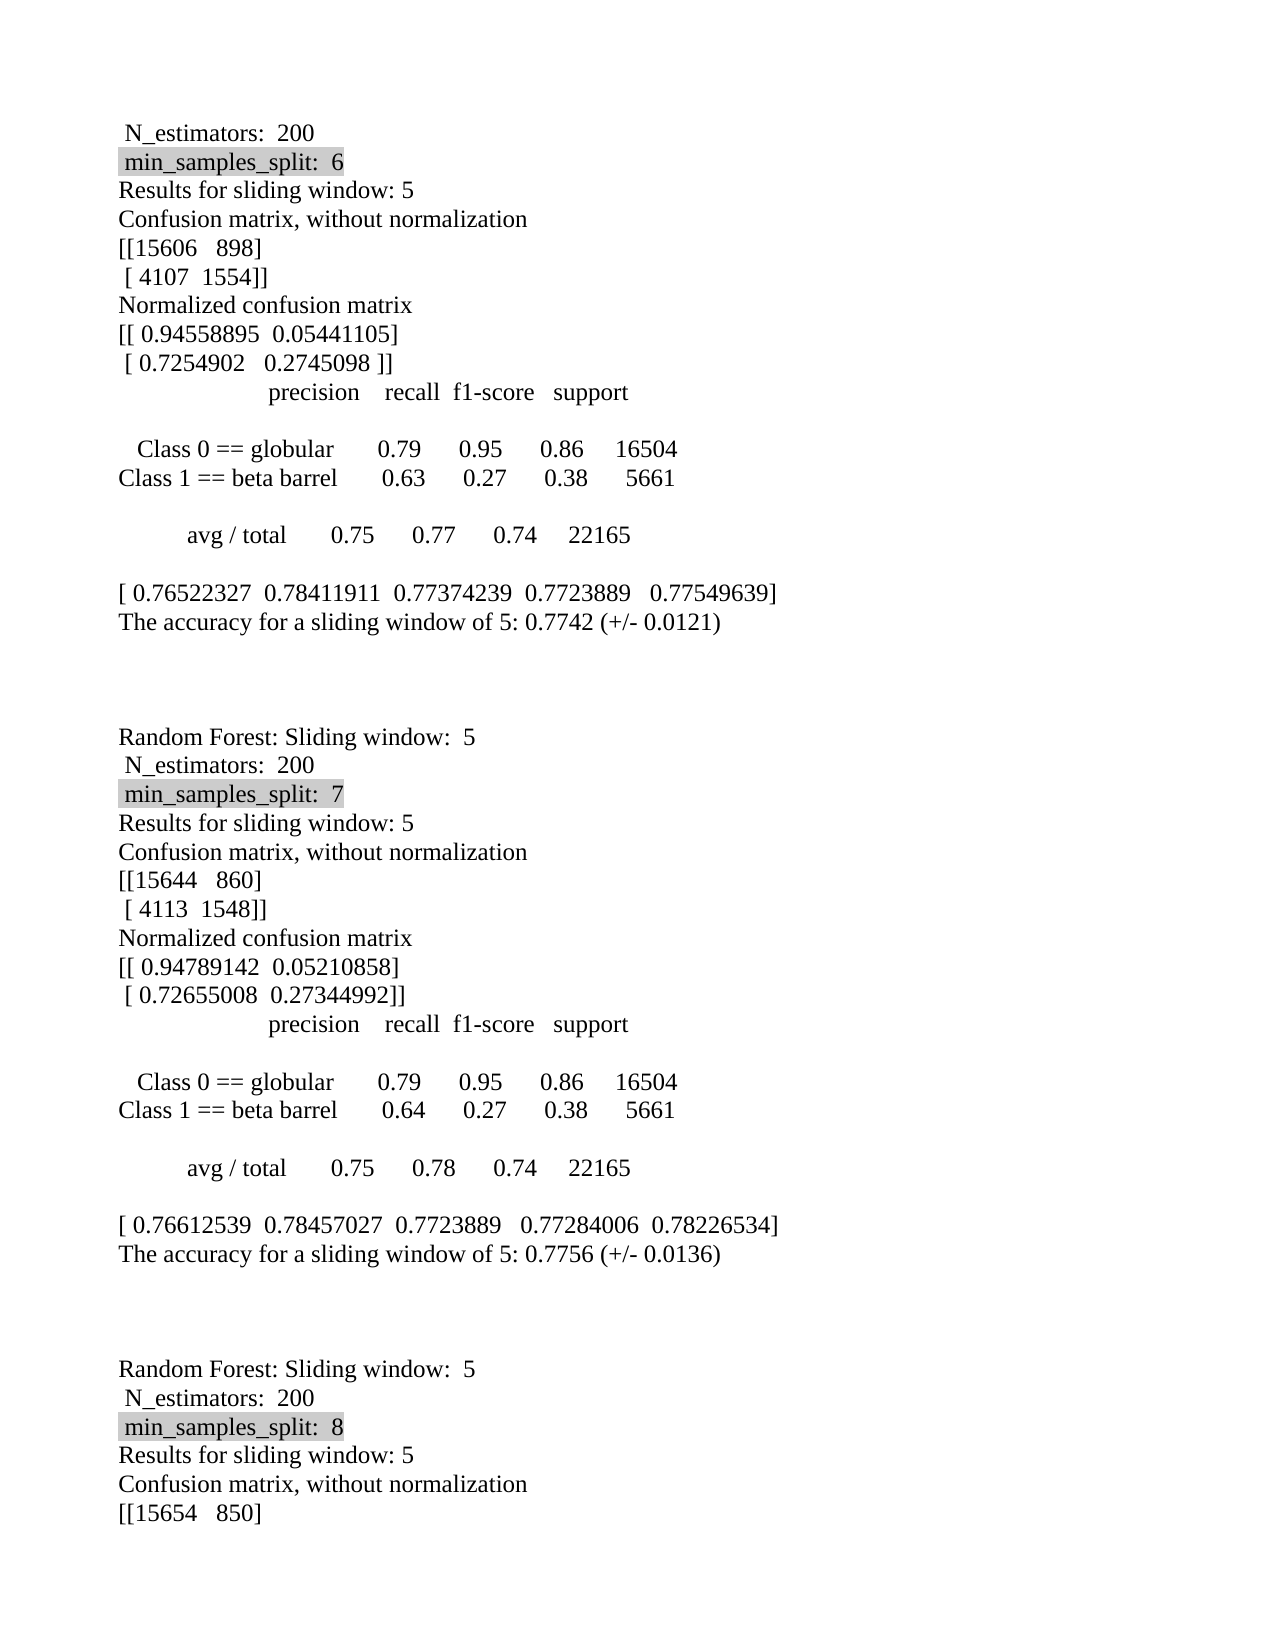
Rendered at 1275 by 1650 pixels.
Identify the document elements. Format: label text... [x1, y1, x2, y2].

text Confusion matrix, without normalization [118, 204, 1157, 233]
text Class 0 == globular 0.79 0.95 0.86 16504 [118, 1067, 1157, 1096]
text The accuracy for a sliding window of 5: 0.7742 (+/- 0.0121) [118, 607, 1157, 636]
text [ 0.76612539 0.78457027 0.7723889 0.77284006 0.78226534] [118, 1211, 1157, 1239]
text precision recall f1-score support [118, 1009, 1157, 1038]
text avg / total 0.75 0.77 0.74 22165 [118, 521, 1157, 549]
text min_samples_split: 8 [118, 1412, 1157, 1441]
text N_estimators: 200 [118, 751, 1157, 779]
text [[15606 898] [118, 233, 1157, 262]
text Normalized confusion matrix [118, 291, 1157, 319]
text min_samples_split: 6 [118, 147, 1157, 176]
text Random Forest: Sliding window: 5 [118, 722, 1157, 751]
text precision recall f1-score support [118, 377, 1157, 406]
text Results for sliding window: 5 [118, 1441, 1157, 1469]
text [[ 0.94558895 0.05441105] [118, 319, 1157, 348]
text Confusion matrix, without normalization [118, 837, 1157, 866]
text N_estimators: 200 [118, 118, 1157, 147]
text Class 1 == beta barrel 0.64 0.27 0.38 5661 [118, 1096, 1157, 1124]
text N_estimators: 200 [118, 1383, 1157, 1412]
text [ 4113 1548]] [118, 894, 1157, 923]
text min_samples_split: 7 [118, 779, 1157, 808]
text The accuracy for a sliding window of 5: 0.7756 (+/- 0.0136) [118, 1239, 1157, 1268]
text Normalized confusion matrix [118, 923, 1157, 952]
text Class 1 == beta barrel 0.63 0.27 0.38 5661 [118, 463, 1157, 492]
text [[ 0.94789142 0.05210858] [118, 952, 1157, 981]
text Random Forest: Sliding window: 5 [118, 1354, 1157, 1383]
text Confusion matrix, without normalization [118, 1469, 1157, 1498]
text [[15644 860] [118, 866, 1157, 894]
text [ 0.76522327 0.78411911 0.77374239 0.7723889 0.77549639] [118, 578, 1157, 607]
text [ 0.7254902 0.2745098 ]] [118, 348, 1157, 377]
text Results for sliding window: 5 [118, 808, 1157, 837]
text avg / total 0.75 0.78 0.74 22165 [118, 1153, 1157, 1182]
text Results for sliding window: 5 [118, 176, 1157, 204]
text [ 4107 1554]] [118, 262, 1157, 291]
text Class 0 == globular 0.79 0.95 0.86 16504 [118, 434, 1157, 463]
text [ 0.72655008 0.27344992]] [118, 981, 1157, 1009]
text [[15654 850] [118, 1498, 1157, 1527]
